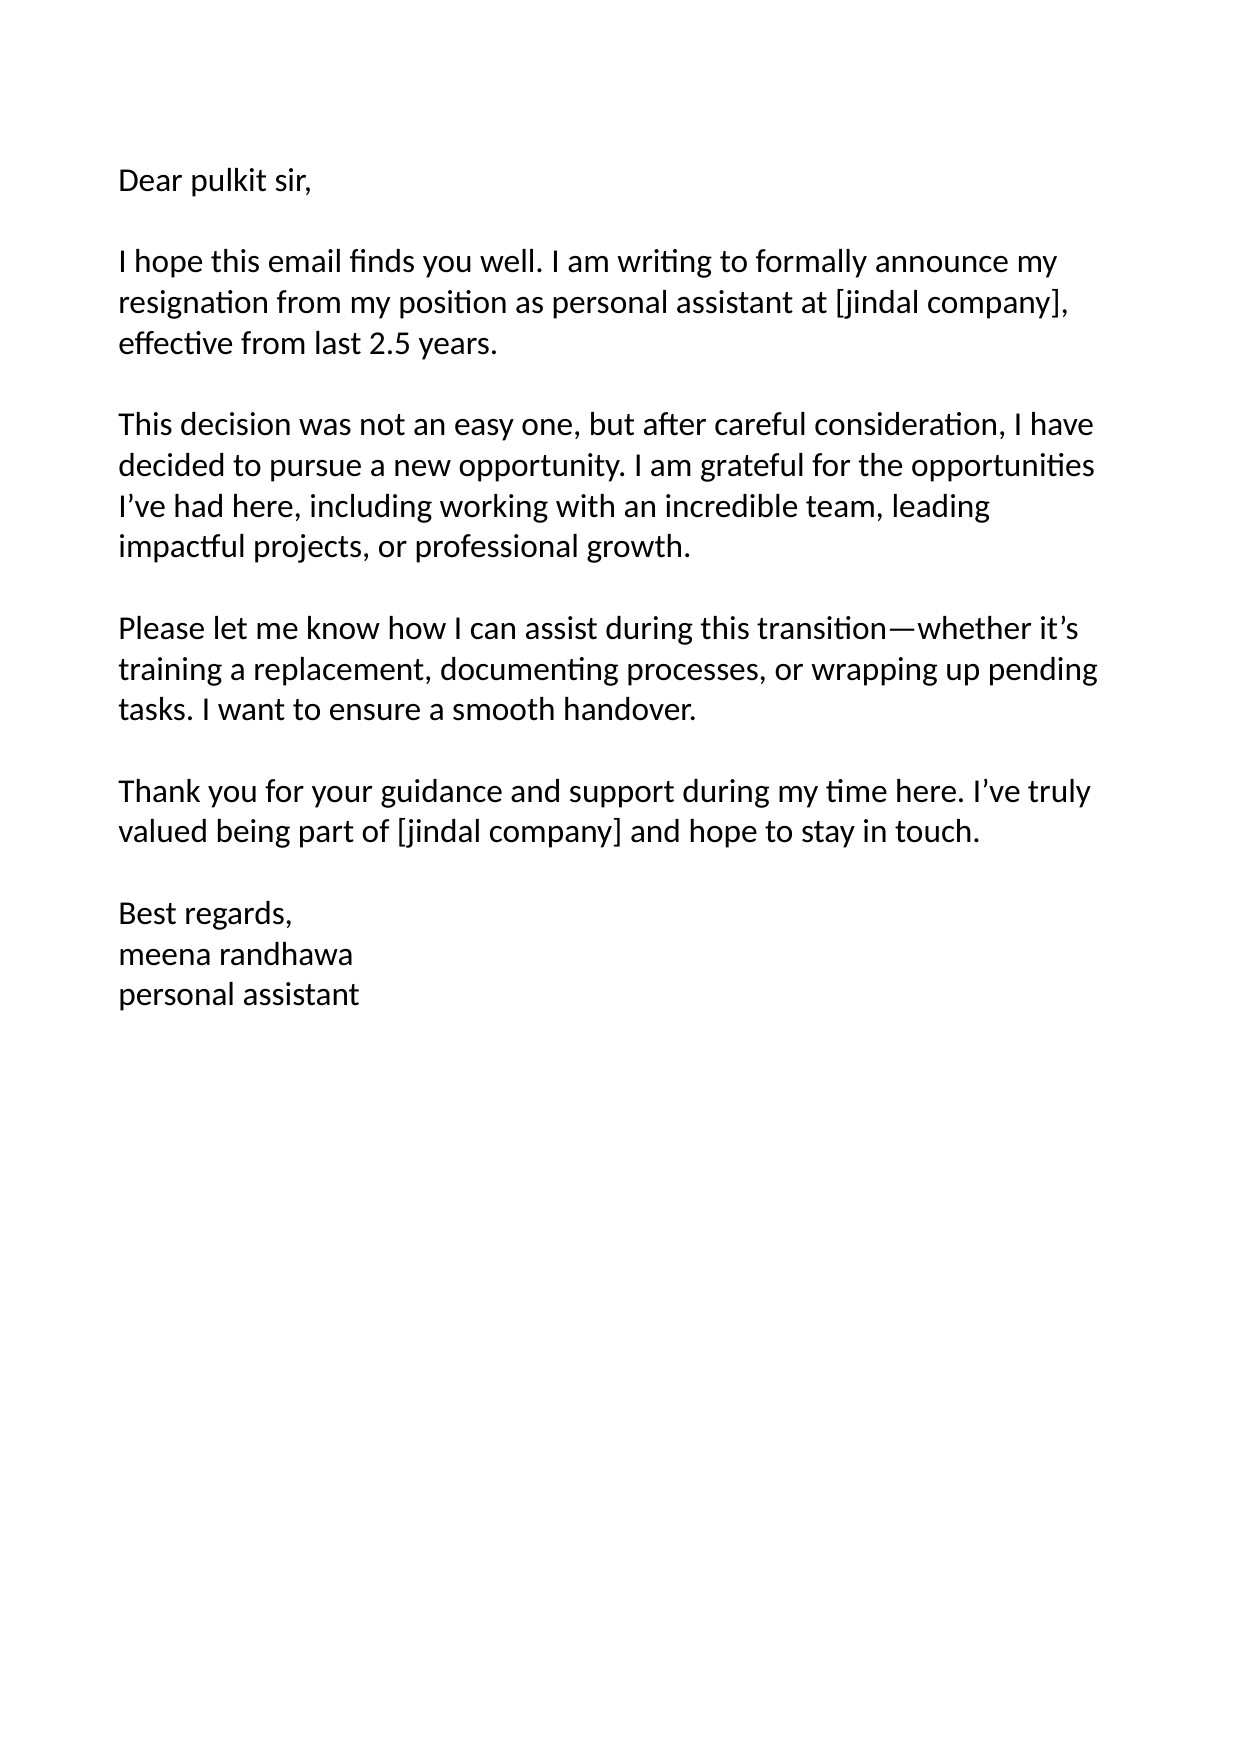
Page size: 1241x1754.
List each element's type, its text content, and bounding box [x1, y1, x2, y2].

text Thank you for your guidance and support during my time here. I’ve truly valued being part of [jindal company] and hope to stay in touch. [118, 770, 1122, 851]
text personal assistant [118, 973, 1122, 1014]
text Dear pulkit sir, [118, 159, 1122, 199]
text I hope this email finds you well. I am writing to formally announce my resignation from my position as personal assistant at [jindal company], effective from last 2.5 years. [118, 240, 1122, 362]
text Best regards, [118, 892, 1122, 933]
text This decision was not an easy one, but after careful consideration, I have decided to pursue a new opportunity. I am grateful for the opportunities I’ve had here, including working with an incredible team, leading impactful projects, or professional growth. [118, 403, 1122, 566]
text Please let me know how I can assist during this transition—whether it’s training a replacement, documenting processes, or wrapping up pending tasks. I want to ensure a smooth handover. [118, 607, 1122, 729]
text meena randhawa [118, 933, 1122, 973]
